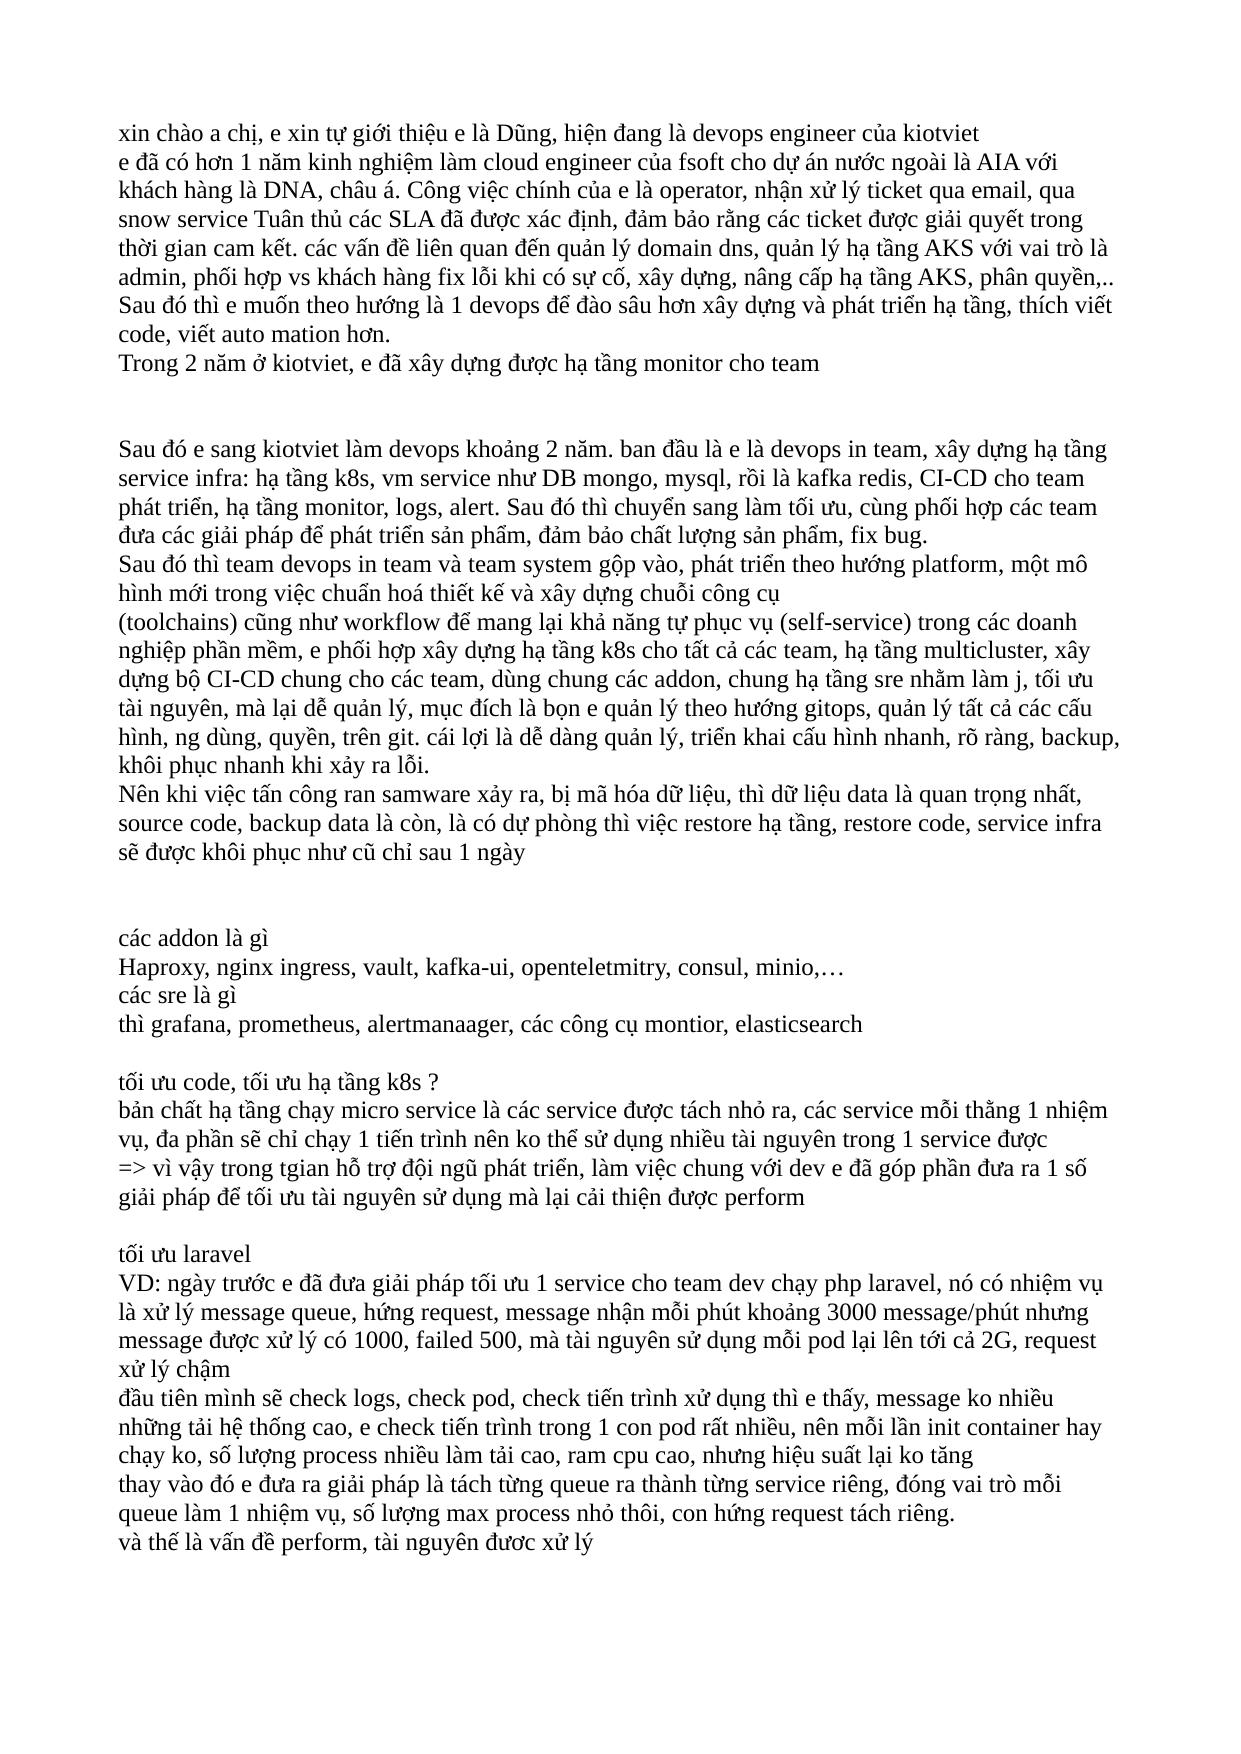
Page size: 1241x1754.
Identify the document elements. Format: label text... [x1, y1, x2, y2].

text bản chất hạ tầng chạy micro service là các service được tách nhỏ ra, các service mỗi thằng 1 nhiệm vụ, đa phần sẽ chỉ chạy 1 tiến trình nên ko thể sử dụng nhiều tài nguyên trong 1 service được [118, 1096, 1122, 1153]
text đầu tiên mình sẽ check logs, check pod, check tiến trình xử dụng thì e thấy, message ko nhiều những tải hệ thống cao, e check tiến trình trong 1 con pod rất nhiều, nên mỗi lần init container hay chạy ko, số lượng process nhiều làm tải cao, ram cpu cao, nhưng hiệu suất lại ko tăng [118, 1383, 1122, 1469]
text xin chào a chị, e xin tự giới thiệu e là Dũng, hiện đang là devops engineer của kiotviet [118, 118, 1122, 147]
text các addon là gì [118, 923, 1122, 952]
text Sau đó thì e muốn theo hướng là 1 devops để đào sâu hơn xây dựng và phát triển hạ tầng, thích viết code, viết auto mation hơn. [118, 291, 1122, 348]
text tối ưu code, tối ưu hạ tầng k8s ? [118, 1067, 1122, 1096]
text Nên khi việc tấn công ran samware xảy ra, bị mã hóa dữ liệu, thì dữ liệu data là quan trọng nhất, source code, backup data là còn, là có dự phòng thì việc restore hạ tầng, restore code, service infra sẽ được khôi phục như cũ chỉ sau 1 ngày [118, 779, 1122, 866]
text tối ưu laravel [118, 1239, 1122, 1268]
text Trong 2 năm ở kiotviet, e đã xây dựng được hạ tầng monitor cho team [118, 348, 1122, 377]
text và thế là vấn đề perform, tài nguyên đươc xử lý [118, 1527, 1122, 1556]
text thì grafana, prometheus, alertmanaager, các công cụ montior, elasticsearch [118, 1009, 1122, 1038]
text VD: ngày trước e đã đưa giải pháp tối ưu 1 service cho team dev chạy php laravel, nó có nhiệm vụ là xử lý message queue, hứng request, message nhận mỗi phút khoảng 3000 message/phút nhưng message được xử lý có 1000, failed 500, mà tài nguyên sử dụng mỗi pod lại lên tới cả 2G, request xử lý chậm [118, 1268, 1122, 1383]
text Haproxy, nginx ingress, vault, kafka-ui, openteletmitry, consul, minio,… [118, 952, 1122, 981]
text Sau đó thì team devops in team và team system gộp vào, phát triển theo hướng platform, một mô hình mới trong việc chuẩn hoá thiết kế và xây dựng chuỗi công cụ (toolchains) cũng như workflow để mang lại khả năng tự phục vụ (self-service) trong các doanh nghiệp phần mềm, e phối hợp xây dựng hạ tầng k8s cho tất cả các team, hạ tầng multicluster, xây dựng bộ CI-CD chung cho các team, dùng chung các addon, chung hạ tầng sre nhằm làm j, tối ưu tài nguyên, mà lại dễ quản lý, mục đích là bọn e quản lý theo hướng gitops, quản lý tất cả các cấu hình, ng dùng, quyền, trên git. cái lợi là dễ dàng quản lý, triển khai cấu hình nhanh, rõ ràng, backup, khôi phục nhanh khi xảy ra lỗi. [118, 549, 1122, 779]
text thay vào đó e đưa ra giải pháp là tách từng queue ra thành từng service riêng, đóng vai trò mỗi queue làm 1 nhiệm vụ, số lượng max process nhỏ thôi, con hứng request tách riêng. [118, 1469, 1122, 1527]
text e đã có hơn 1 năm kinh nghiệm làm cloud engineer của fsoft cho dự án nước ngoài là AIA với khách hàng là DNA, châu á. Công việc chính của e là operator, nhận xử lý ticket qua email, qua snow service Tuân thủ các SLA đã được xác định, đảm bảo rằng các ticket được giải quyết trong thời gian cam kết. các vấn đề liên quan đến quản lý domain dns, quản lý hạ tầng AKS với vai trò là admin, phối hợp vs khách hàng fix lỗi khi có sự cố, xây dựng, nâng cấp hạ tầng AKS, phân quyền,.. [118, 147, 1122, 291]
text => vì vậy trong tgian hỗ trợ đội ngũ phát triển, làm việc chung với dev e đã góp phần đưa ra 1 số giải pháp để tối ưu tài nguyên sử dụng mà lại cải thiện được perform [118, 1153, 1122, 1211]
text các sre là gì [118, 981, 1122, 1009]
text Sau đó e sang kiotviet làm devops khoảng 2 năm. ban đầu là e là devops in team, xây dựng hạ tầng service infra: hạ tầng k8s, vm service như DB mongo, mysql, rồi là kafka redis, CI-CD cho team phát triển, hạ tầng monitor, logs, alert. Sau đó thì chuyển sang làm tối ưu, cùng phối hợp các team đưa các giải pháp để phát triển sản phẩm, đảm bảo chất lượng sản phẩm, fix bug. [118, 434, 1122, 549]
